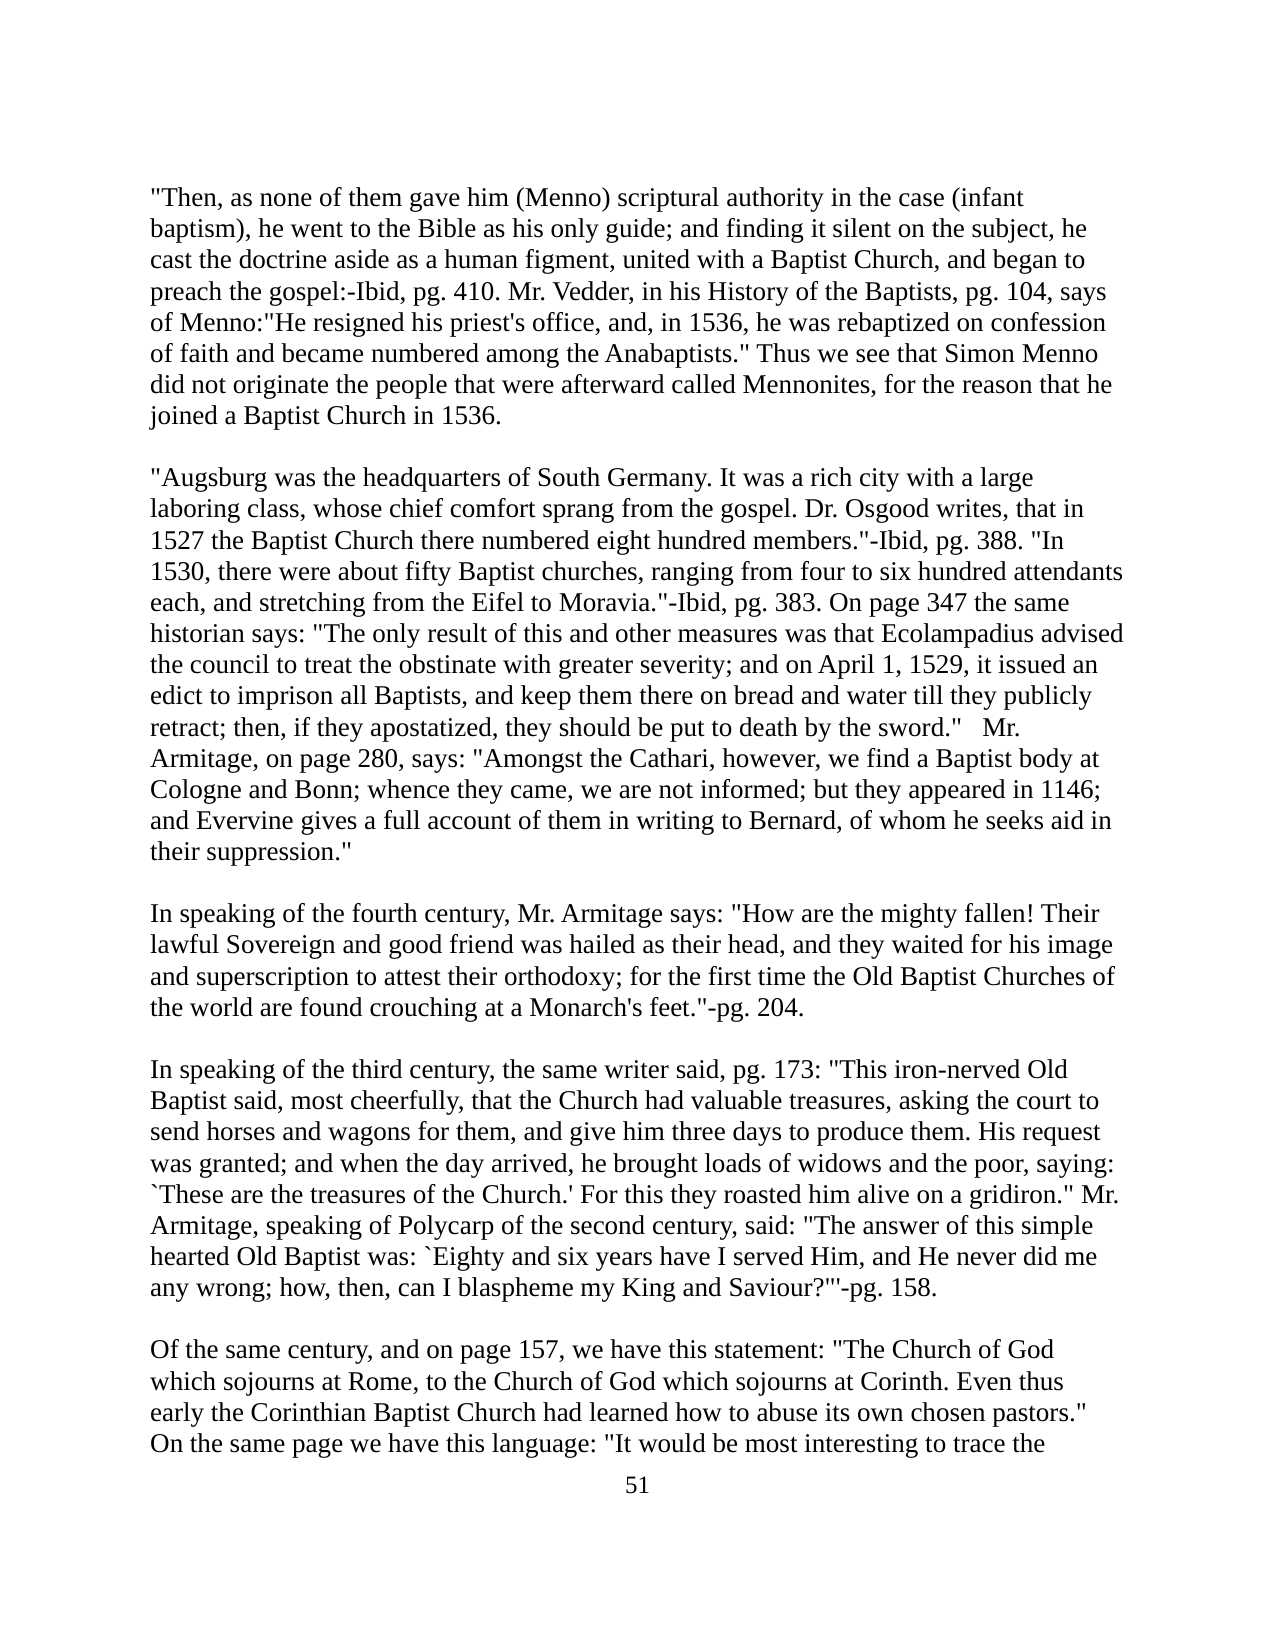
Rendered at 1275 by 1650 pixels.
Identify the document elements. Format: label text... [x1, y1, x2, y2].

text In speaking of the fourth century, Mr. Armitage says: "How are the mighty fallen! Their lawful Sovereign and good friend was hailed as their head, and they waited for his image and superscription to attest their orthodoxy; for the first time the Old Baptist Churches of the world are found crouching at a Monarch's feet."-pg. 204. [150, 897, 1125, 1022]
text "Augsburg was the headquarters of South Germany. It was a rich city with a large laboring class, whose chief comfort sprang from the gospel. Dr. Osgood writes, that in 1527 the Baptist Church there numbered eight hundred members."-Ibid, pg. 388. "In 1530, there were about fifty Baptist churches, ranging from four to six hundred attendants each, and stretching from the Eifel to Moravia."-Ibid, pg. 383. On page 347 the same historian says: "The only result of this and other measures was that Ecolampadius advised the council to treat the obstinate with greater severity; and on April 1, 1529, it issued an edict to imprison all Baptists, and keep them there on bread and water till they publicly retract; then, if they apostatized, they should be put to death by the sword." Mr. Armitage, on page 280, says: "Amongst the Cathari, however, we find a Baptist body at Cologne and Bonn; whence they came, we are not informed; but they appeared in 1146; and Evervine gives a full account of them in writing to Bernard, of whom he seeks aid in their suppression." [150, 461, 1125, 866]
text In speaking of the third century, the same writer said, pg. 173: "This iron-nerved Old Baptist said, most cheerfully, that the Church had valuable treasures, asking the court to send horses and wagons for them, and give him three days to produce them. His request was granted; and when the day arrived, he brought loads of widows and the poor, saying: `These are the treasures of the Church.' For this they roasted him alive on a gridiron." Mr. Armitage, speaking of Polycarp of the second century, said: "The answer of this simple hearted Old Baptist was: `Eighty and six years have I served Him, and He never did me any wrong; how, then, can I blaspheme my King and Saviour?"'-pg. 158. [150, 1053, 1125, 1302]
text Of the same century, and on page 157, we have this statement: "The Church of God which sojourns at Rome, to the Church of God which sojourns at Corinth. Even thus early the Corinthian Baptist Church had learned how to abuse its own chosen pastors." On the same page we have this language: "It would be most interesting to trace the [150, 1333, 1125, 1458]
text "Then, as none of them gave him (Menno) scriptural authority in the case (infant baptism), he went to the Bible as his only guide; and finding it silent on the subject, he cast the doctrine aside as a human figment, united with a Baptist Church, and began to preach the gospel:-Ibid, pg. 410. Mr. Vedder, in his History of the Baptists, pg. 104, says of Menno:"He resigned his priest's office, and, in 1536, he was rebaptized on confession of faith and became numbered among the Anabaptists." Thus we see that Simon Menno did not originate the people that were afterward called Mennonites, for the reason that he joined a Baptist Church in 1536. [150, 181, 1125, 430]
